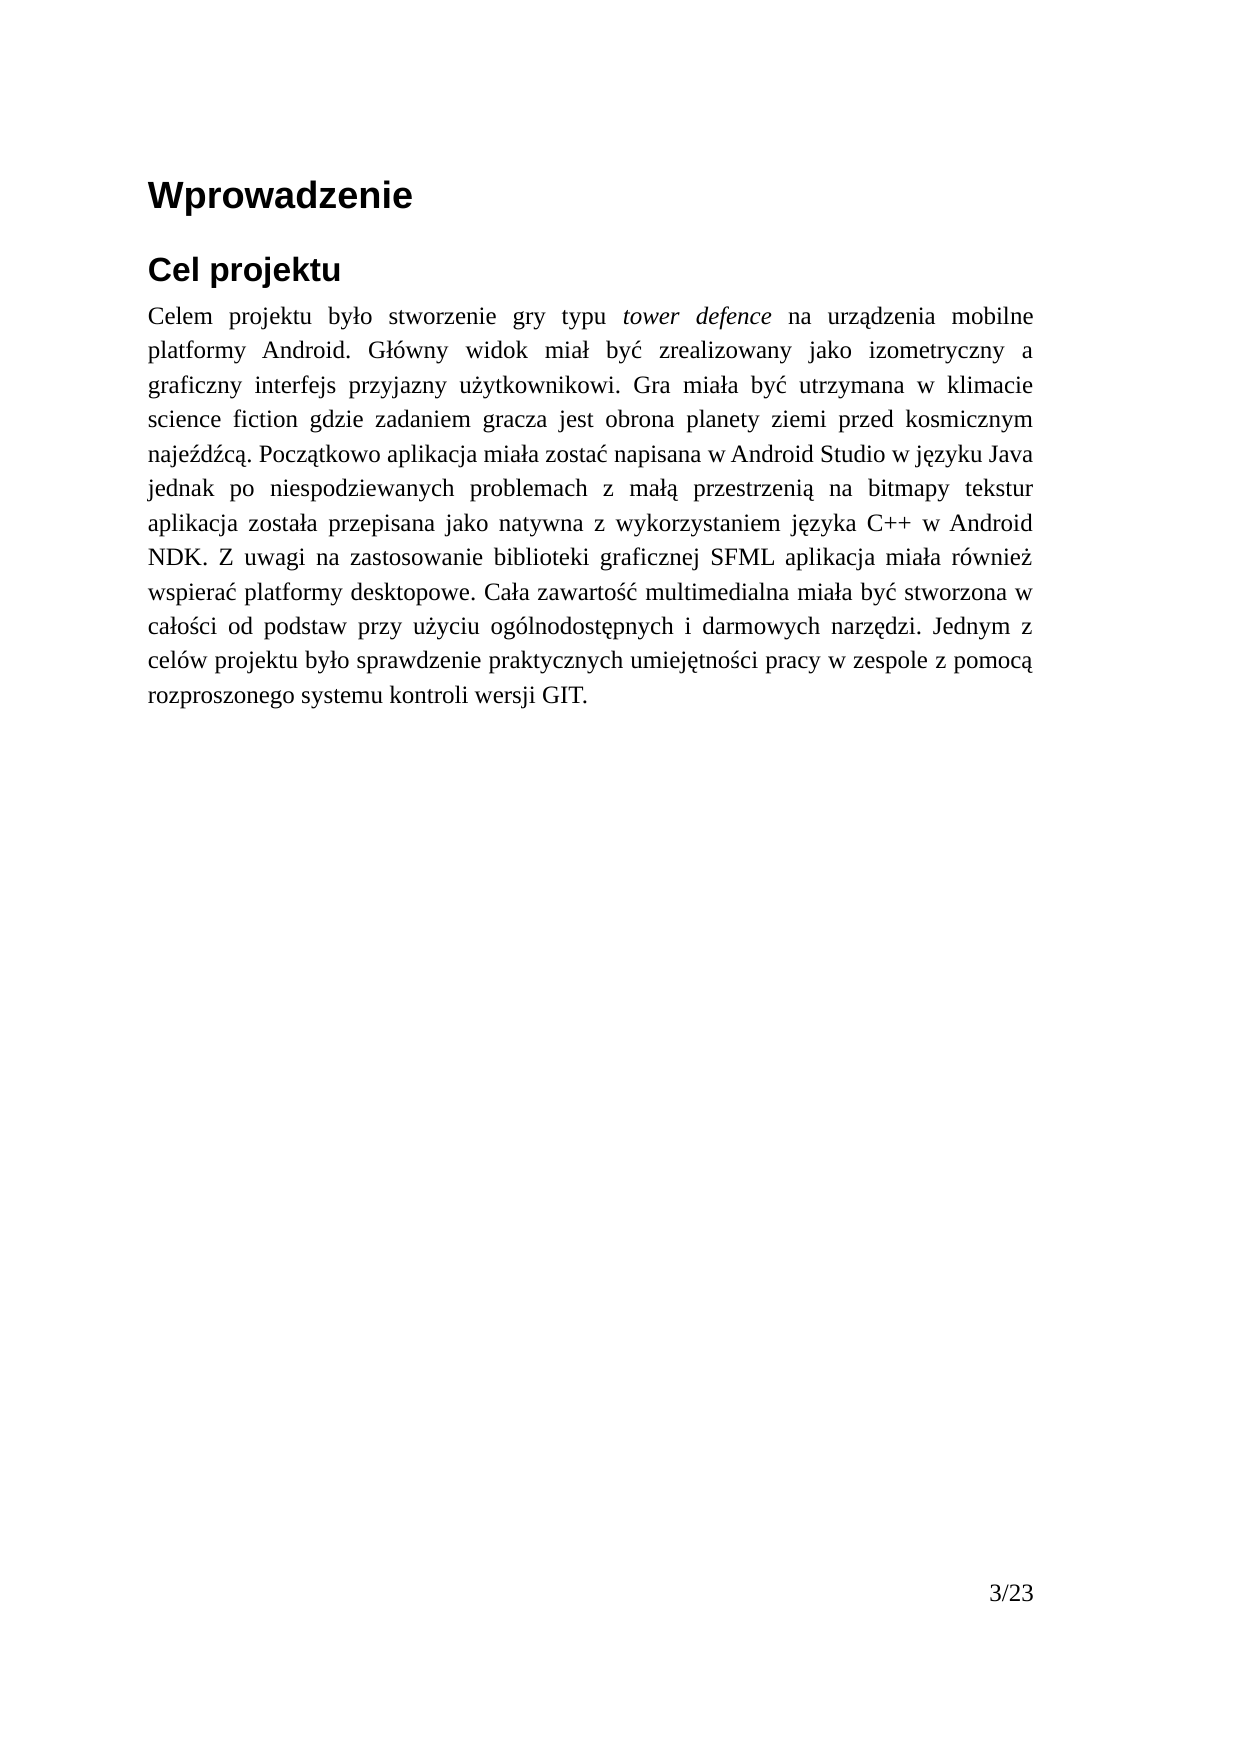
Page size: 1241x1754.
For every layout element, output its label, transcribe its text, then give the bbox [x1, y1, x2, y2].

text Celem projektu było stworzenie gry typu tower defence na urządzenia mobilne platformy Android. Główny widok miał być zrealizowany jako izometryczny a graficzny interfejs przyjazny użytkownikowi. Gra miała być utrzymana w klimacie science fiction gdzie zadaniem gracza jest obrona planety ziemi przed kosmicznym najeźdźcą. Początkowo aplikacja miała zostać napisana w Android Studio w języku Java jednak po niespodziewanych problemach z małą przestrzenią na bitmapy tekstur aplikacja została przepisana jako natywna z wykorzystaniem języka C++ w Android NDK. Z uwagi na zastosowanie biblioteki graficznej SFML aplikacja miała również wspierać platformy desktopowe. Cała zawartość multimedialna miała być stworzona w całości od podstaw przy użyciu ogólnodostępnych i darmowych narzędzi. Jednym z celów projektu było sprawdzenie praktycznych umiejętności pracy w zespole z pomocą rozproszonego systemu kontroli wersji GIT. [148, 301, 1033, 709]
subtitle Wprowadzenie [148, 173, 1033, 216]
subtitle Cel projektu [148, 249, 1033, 288]
